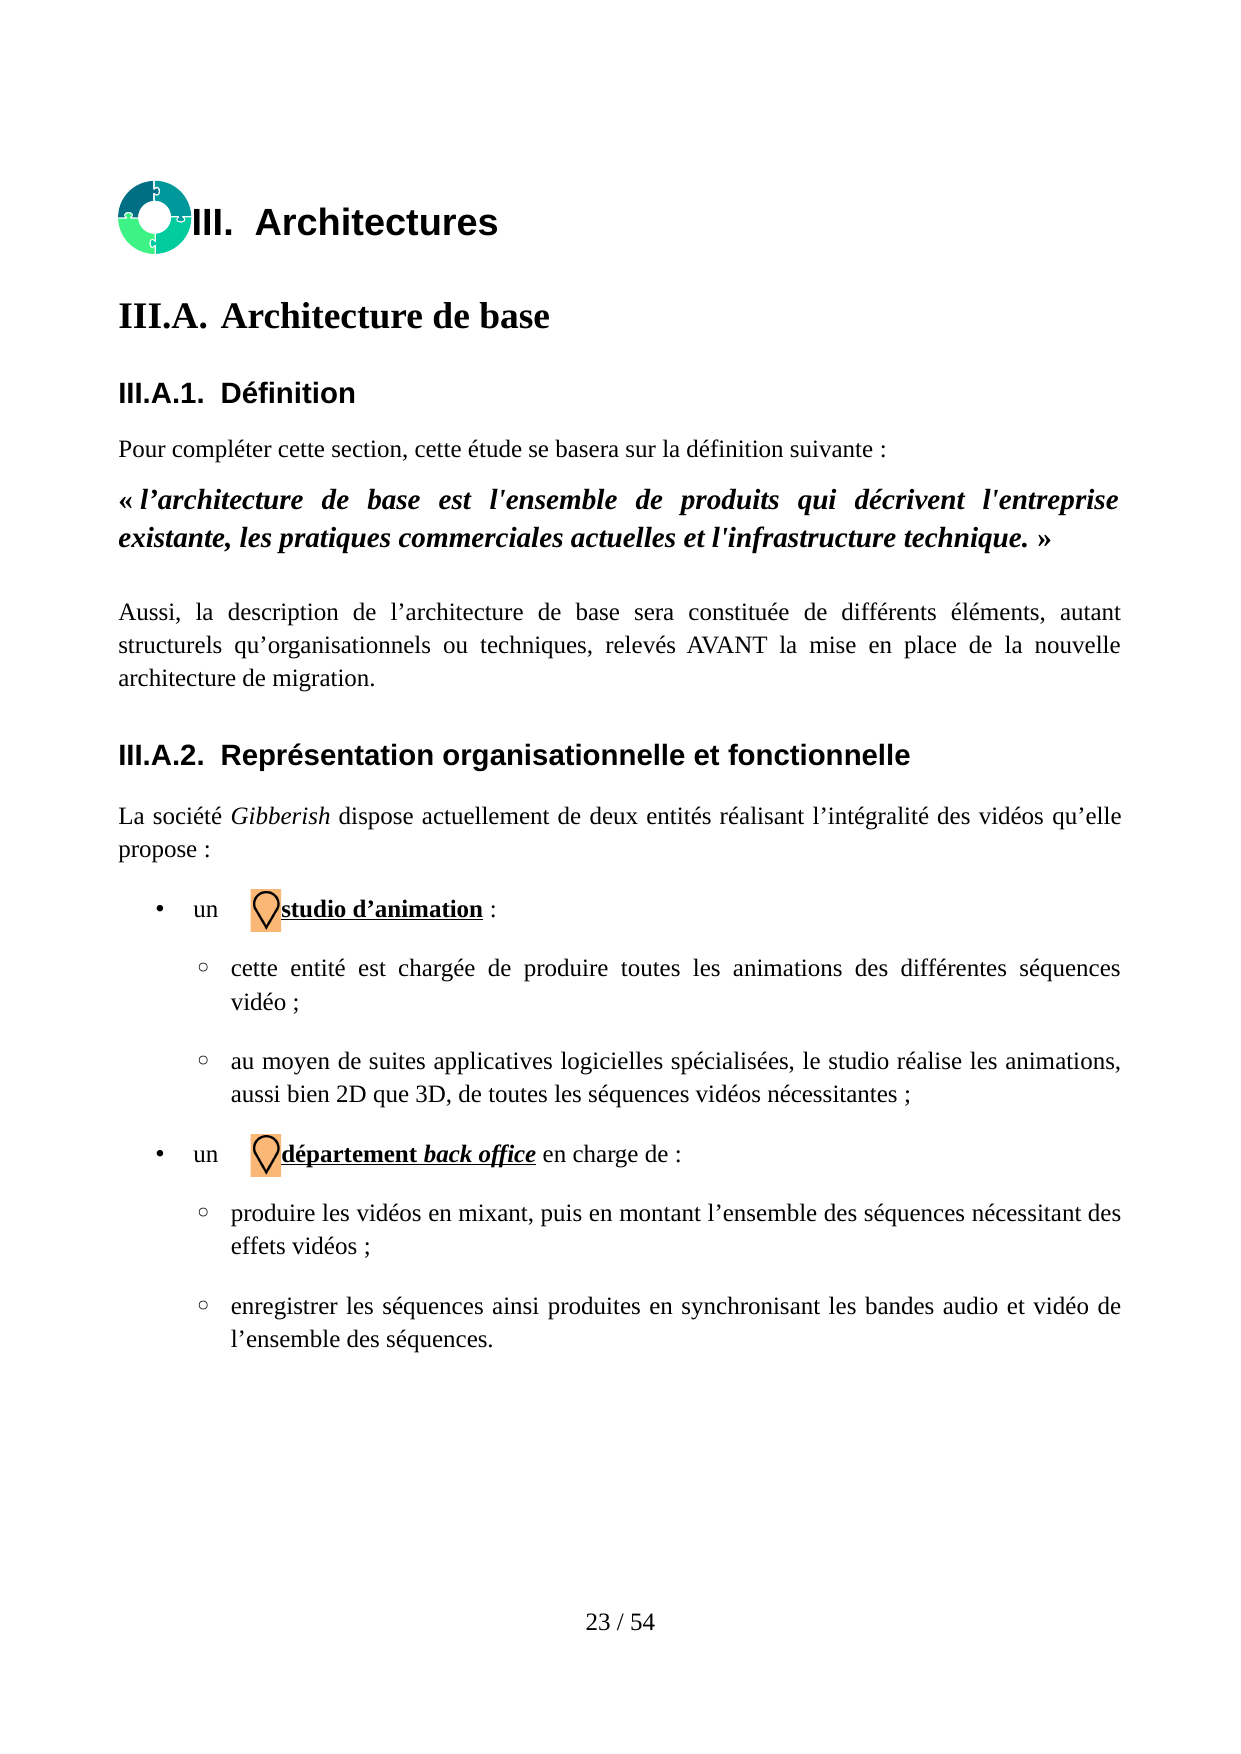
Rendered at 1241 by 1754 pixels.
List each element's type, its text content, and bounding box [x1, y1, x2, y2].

list un département back office en charge de : [282, 1139, 1122, 1167]
subtitle Architectures [181, 200, 1122, 244]
subtitle Représentation organisationnelle et fonctionnelle [118, 737, 1122, 771]
subtitle Architecture de base [118, 294, 1122, 337]
subtitle Définition [118, 376, 1122, 410]
text La société Gibberish dispose actuellement de deux entités réalisant l’intégralité des vidéos qu’elle propose : [118, 801, 1122, 863]
text Aussi, la description de l’architecture de base sera constituée de différents éléments, autant structurels qu’organisationnels ou techniques, relevés AVANT la mise en place de la nouvelle architecture de migration. [118, 597, 1122, 692]
list cette entité est chargée de produire toutes les animations des différentes séquences vidéo ; [193, 953, 1122, 1015]
list enregistrer les séquences ainsi produites en synchronisant les bandes audio et vidéo de l’ensemble des séquences. [193, 1291, 1122, 1353]
picture [250, 889, 282, 932]
list au moyen de suites applicatives logicielles spécialisées, le studio réalise les animations, aussi bien 2D que 3D, de toutes les séquences vidéos nécessitantes ; [193, 1046, 1122, 1108]
list produire les vidéos en mixant, puis en montant l’ensemble des séquences nécessitant des effets vidéos ; [193, 1198, 1122, 1260]
list un studio d’animation : [156, 894, 250, 923]
text « l’architecture de base est l'ensemble de produits qui décrivent l'entreprise existante, les pratiques commerciales actuelles et l'infrastructure technique. » [118, 482, 1122, 554]
list un département back office en charge de : [156, 1139, 250, 1167]
picture [250, 1134, 282, 1177]
list un studio d’animation : [282, 894, 1122, 923]
subtitle [139, 201, 178, 241]
text Pour compléter cette section, cette étude se basera sur la définition suivante : [118, 434, 1122, 463]
